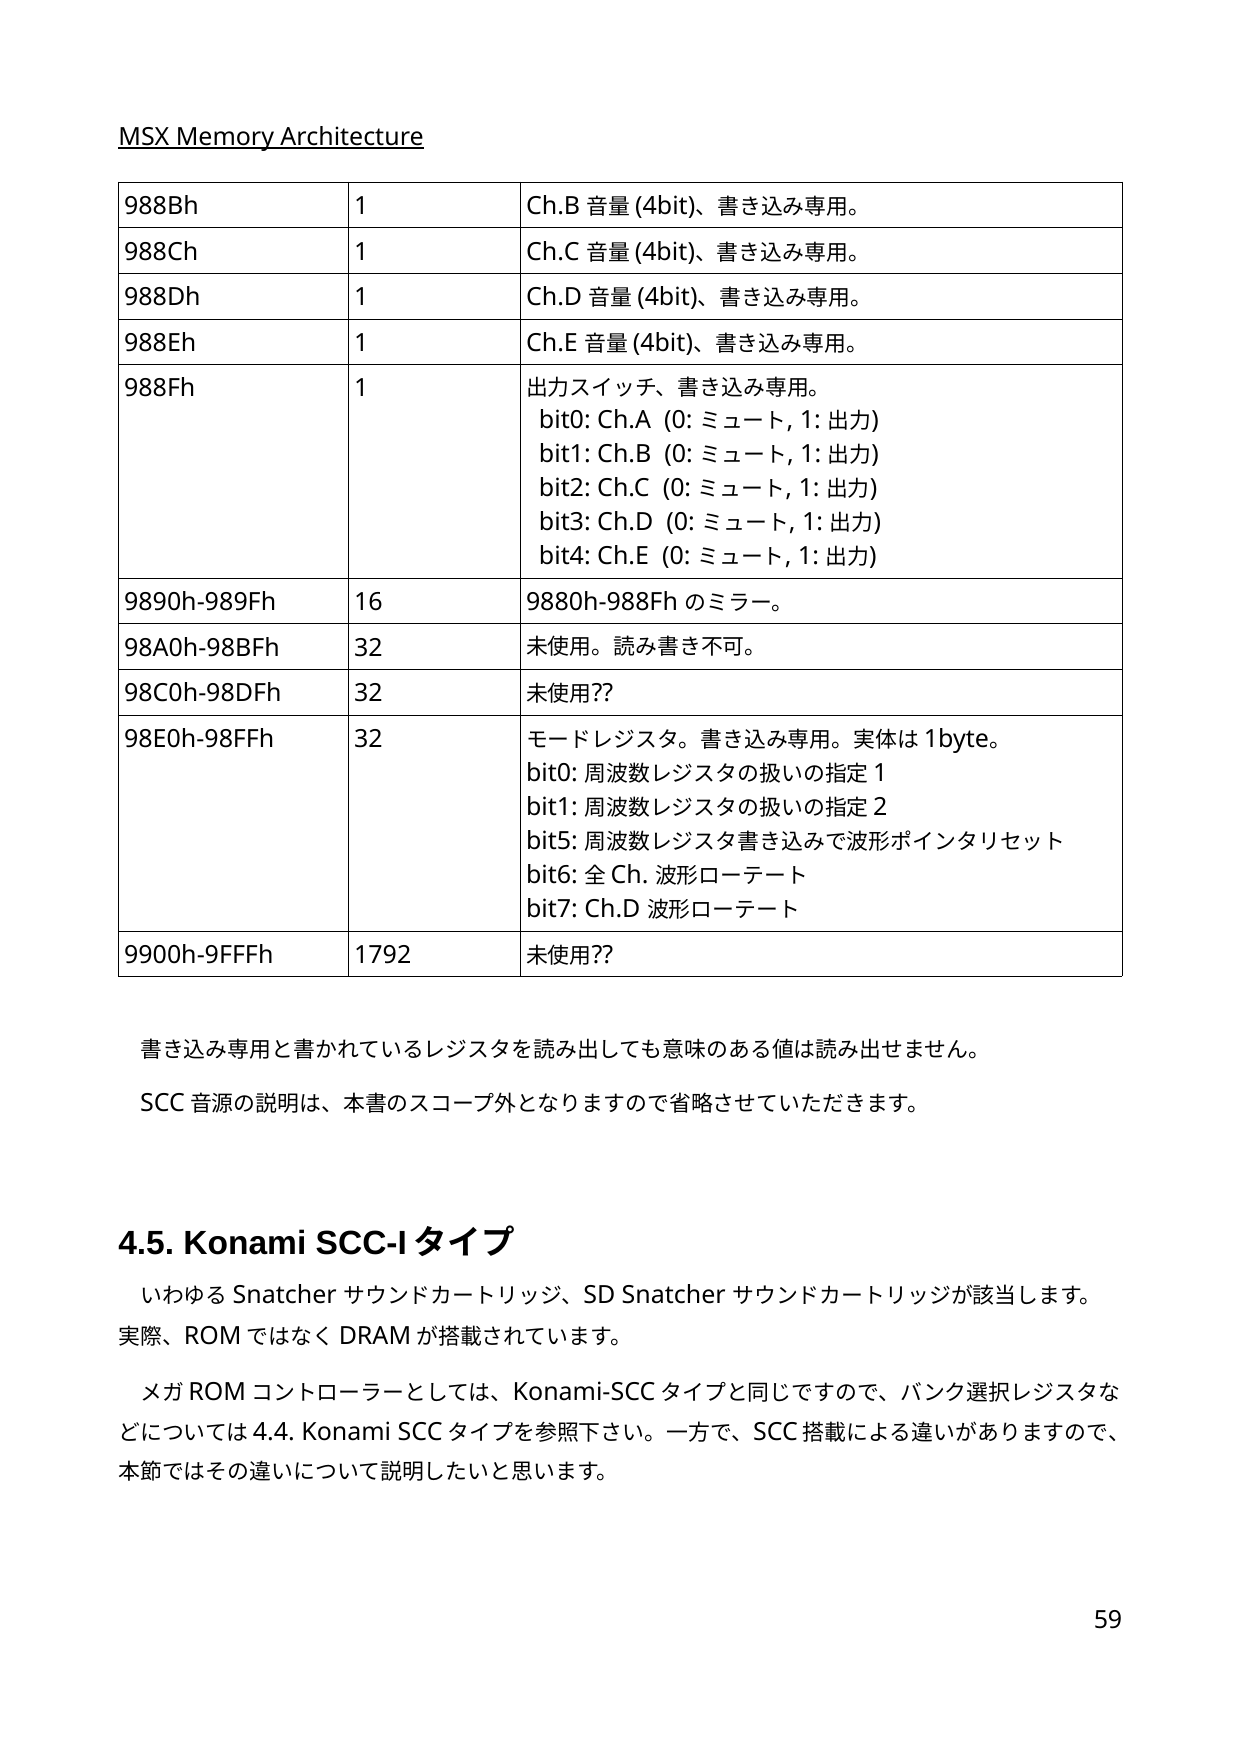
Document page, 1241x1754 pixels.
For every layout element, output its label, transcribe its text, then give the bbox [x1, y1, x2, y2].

table_cell 1 [349, 320, 520, 364]
table_cell 98A0h-98BFh [119, 624, 348, 669]
text 書き込み専用と書かれているレジスタを読み出しても意味のある値は読み出せません。 [118, 1032, 1122, 1063]
table_cell 1 [349, 183, 520, 227]
table_cell 未使用?? [521, 670, 1122, 714]
table_cell 988Ch [119, 228, 348, 273]
subtitle 4.5. Konami SCC-Iタイプ [118, 1216, 1122, 1264]
table_cell Ch.E 音量 (4bit)、書き込み専用。 [521, 320, 1122, 364]
table_cell Ch.B 音量 (4bit)、書き込み専用。 [521, 183, 1122, 227]
table_cell 32 [349, 624, 520, 669]
table_cell Ch.D 音量 (4bit)、書き込み専用。 [521, 274, 1122, 318]
table_cell 1792 [349, 932, 520, 976]
text SCC音源の説明は、本書のスコープ外となりますので省略させていただきます。 [118, 1084, 1122, 1118]
text いわゆる Snatcher サウンドカートリッジ、SD Snatcher サウンドカートリッジが該当します。実際、ROMではなくDRAMが搭載されています。 [118, 1277, 1122, 1352]
table_cell 16 [349, 579, 520, 623]
table_cell 9900h-9FFFh [119, 932, 348, 976]
text メガROMコントローラーとしては、Konami-SCCタイプと同じですので、バンク選択レジスタなどについては4.4. Konami SCCタイプを参照下さい。一方で、SCC搭載による違いがありますので、本節ではその違いについて説明したいと思います。 [118, 1373, 1122, 1485]
table_cell 未使用?? [521, 932, 1122, 976]
table_cell 32 [349, 670, 520, 714]
table_cell 988Bh [119, 183, 348, 227]
table_cell 98C0h-98DFh [119, 670, 348, 714]
table_cell 9890h-989Fh [119, 579, 348, 623]
table_cell 1 [349, 228, 520, 273]
table_cell 1 [349, 274, 520, 318]
table_cell 未使用。読み書き不可。 [521, 624, 1122, 669]
table_cell 98E0h-98FFh [119, 716, 348, 931]
table_cell 出力スイッチ、書き込み専用。 bit0: Ch.A (0: ミュート, 1: 出力) bit1: Ch.B (0: ミュート, 1: 出力) bit2: Ch.C (0: ミュート, 1: 出力) bit3: Ch.D (0: ミュート, 1: 出力) bit4: Ch.E (0: ミュート, 1: 出力) [521, 365, 1122, 578]
table_cell Ch.C 音量 (4bit)、書き込み専用。 [521, 228, 1122, 273]
table_cell 1 [349, 365, 520, 578]
table_cell 988Fh [119, 365, 348, 578]
table_cell 32 [349, 716, 520, 931]
table_cell 988Dh [119, 274, 348, 318]
table_cell 988Eh [119, 320, 348, 364]
table_cell 9880h-988Fh のミラー。 [521, 579, 1122, 623]
table_cell モードレジスタ。書き込み専用。実体は 1byte。 bit0: 周波数レジスタの扱いの指定1 bit1: 周波数レジスタの扱いの指定2 bit5: 周波数レジスタ書き込みで波形ポインタリセット bit6: 全Ch. 波形ローテート bit7: Ch.D 波形ローテート [521, 716, 1122, 931]
